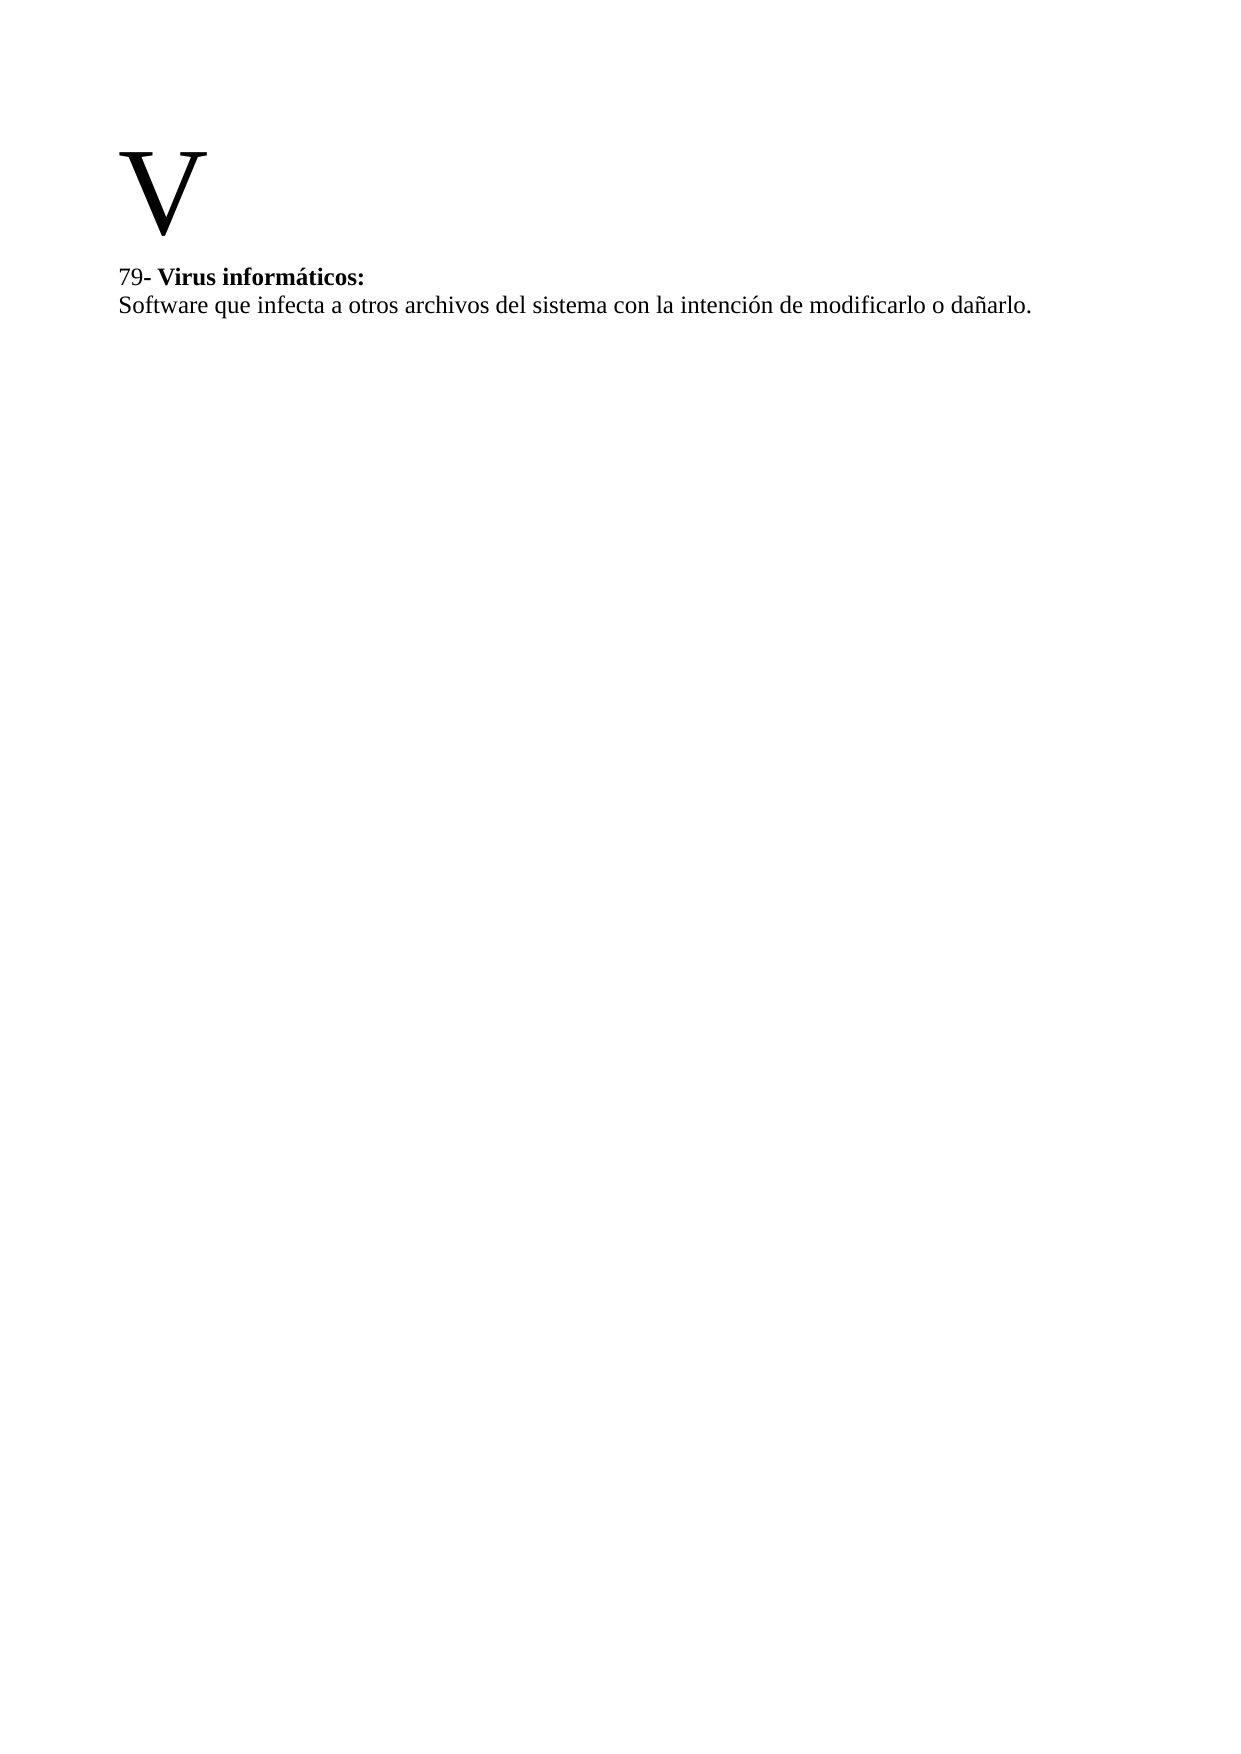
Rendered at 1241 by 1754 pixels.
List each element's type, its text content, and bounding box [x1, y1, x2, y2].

text V [118, 118, 1122, 262]
text Software que infecta a otros archivos del sistema con la intención de modificarlo o dañarlo. [118, 291, 1122, 319]
text 79- Virus informáticos: [118, 262, 1122, 291]
